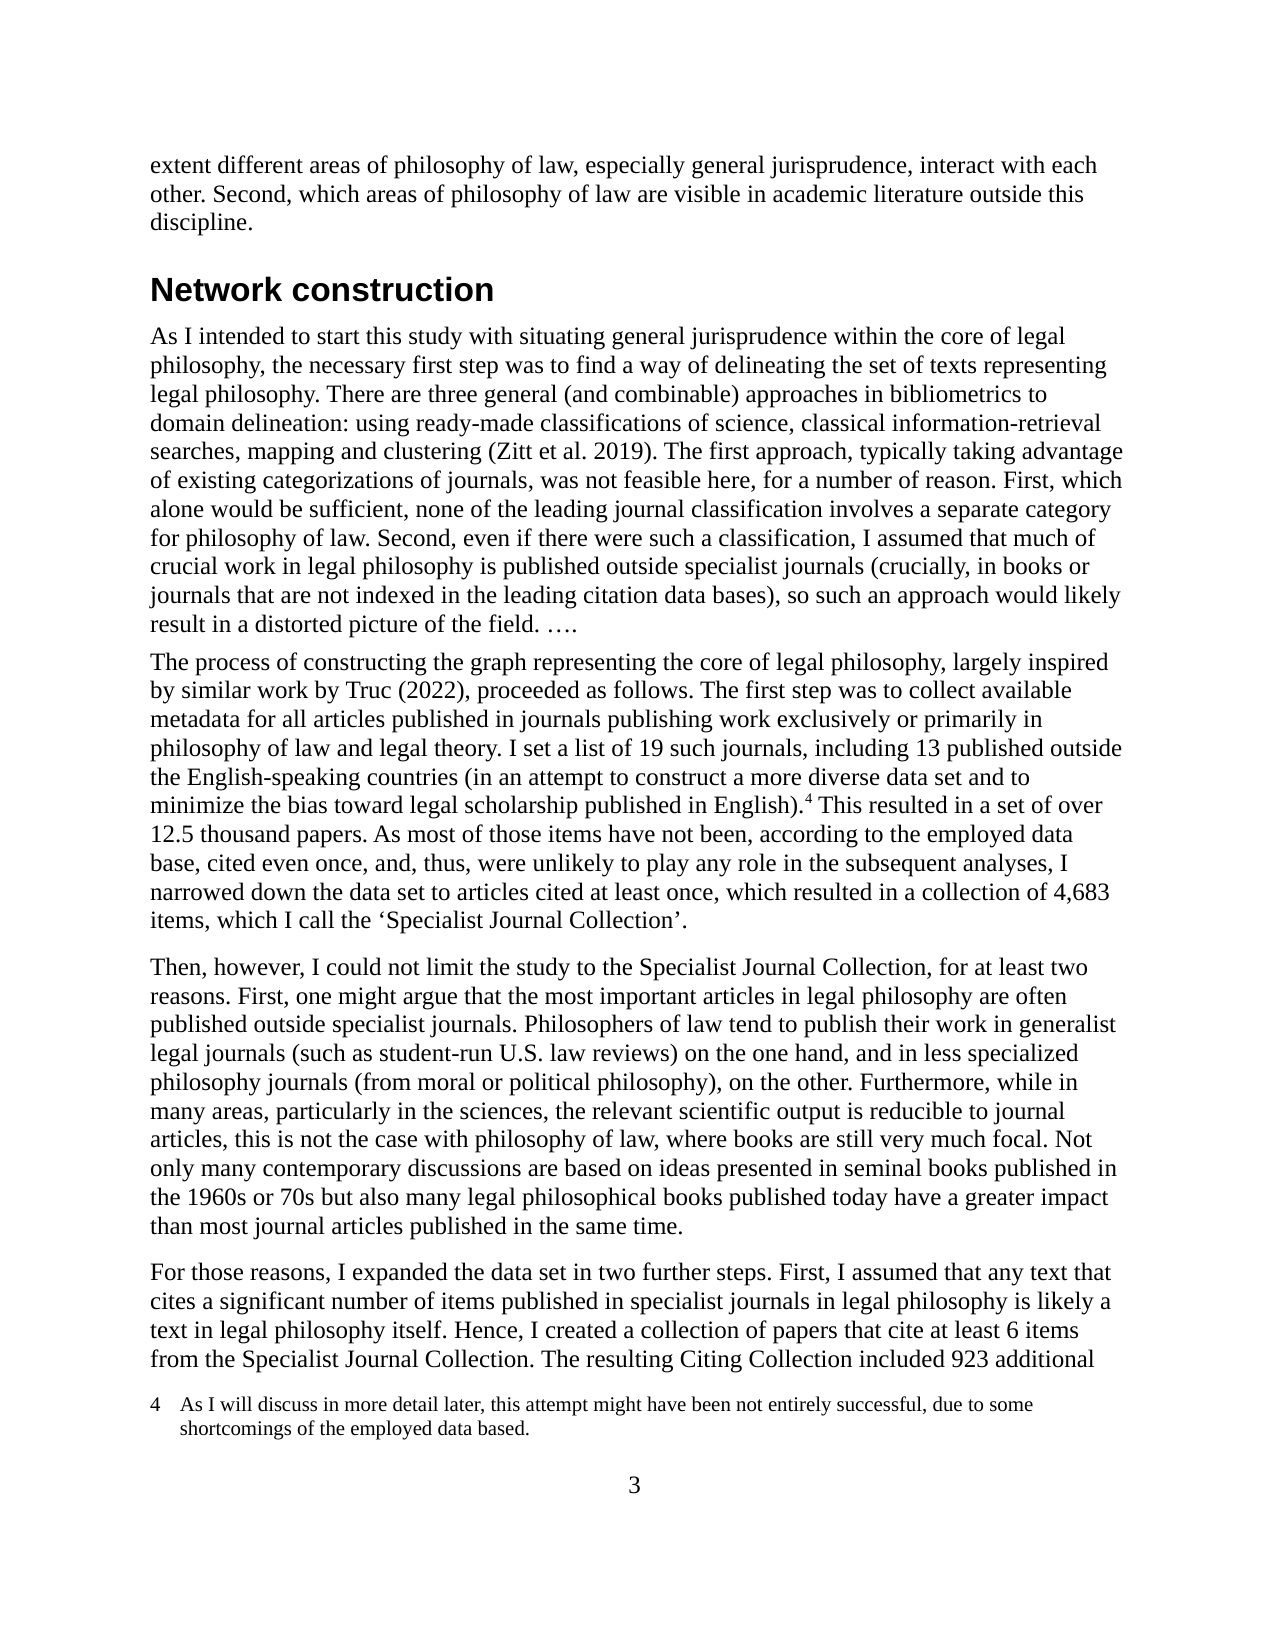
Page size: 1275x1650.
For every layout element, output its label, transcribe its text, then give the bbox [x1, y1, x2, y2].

text Then, however, I could not limit the study to the Specialist Journal Collection, for at least two reasons. First, one might argue that the most important articles in legal philosophy are often published outside specialist journals. Philosophers of law tend to publish their work in generalist legal journals (such as student-run U.S. law reviews) on the one hand, and in less specialized philosophy journals (from moral or political philosophy), on the other. Furthermore, while in many areas, particularly in the sciences, the relevant scientific output is reducible to journal articles, this is not the case with philosophy of law, where books are still very much focal. Not only many contemporary discussions are based on ideas presented in seminal books published in the 1960s or 70s but also many legal philosophical books published today have a greater impact than most journal articles published in the same time. [150, 952, 1125, 1239]
subtitle Network construction [150, 270, 1125, 309]
text The process of constructing the graph representing the core of legal philosophy, largely inspired by similar work by Truc (2022), proceeded as follows. The first step was to collect available metadata for all articles published in journals publishing work exclusively or primarily in philosophy of law and legal theory. I set a list of 19 such journals, including 13 published outside the English-speaking countries (in an attempt to construct a more diverse data set and to minimize the bias toward legal scholarship published in English). This resulted in a set of over 12.5 thousand papers. As most of those items have not been, according to the employed data base, cited even once, and, thus, were unlikely to play any role in the subsequent analyses, I narrowed down the data set to articles cited at least once, which resulted in a collection of 4,683 items, which I call the ‘Specialist Journal Collection’. [150, 647, 1125, 934]
text As I will discuss in more detail later, this attempt might have been not entirely successful, due to some shortcomings of the employed data based. [150, 1392, 1125, 1440]
text For those reasons, I expanded the data set in two further steps. First, I assumed that any text that cites a significant number of items published in specialist journals in legal philosophy is likely a text in legal philosophy itself. Hence, I created a collection of papers that cite at least 6 items from the Specialist Journal Collection. The resulting Citing Collection included 923 additional [150, 1257, 1125, 1372]
text extent different areas of philosophy of law, especially general jurisprudence, interact with each other. Second, which areas of philosophy of law are visible in academic literature outside this discipline. [150, 150, 1125, 236]
text As I intended to start this study with situating general jurisprudence within the core of legal philosophy, the necessary first step was to find a way of delineating the set of texts representing legal philosophy. There are three general (and combinable) approaches in bibliometrics to domain delineation: using ready-made classifications of science, classical information-retrieval searches, mapping and clustering (Zitt et al. 2019). The first approach, typically taking advantage of existing categorizations of journals, was not feasible here, for a number of reason. First, which alone would be sufficient, none of the leading journal classification involves a separate category for philosophy of law. Second, even if there were such a classification, I assumed that much of crucial work in legal philosophy is published outside specialist journals (crucially, in books or journals that are not indexed in the leading citation data bases), so such an approach would likely result in a distorted picture of the field. …. [150, 321, 1125, 638]
